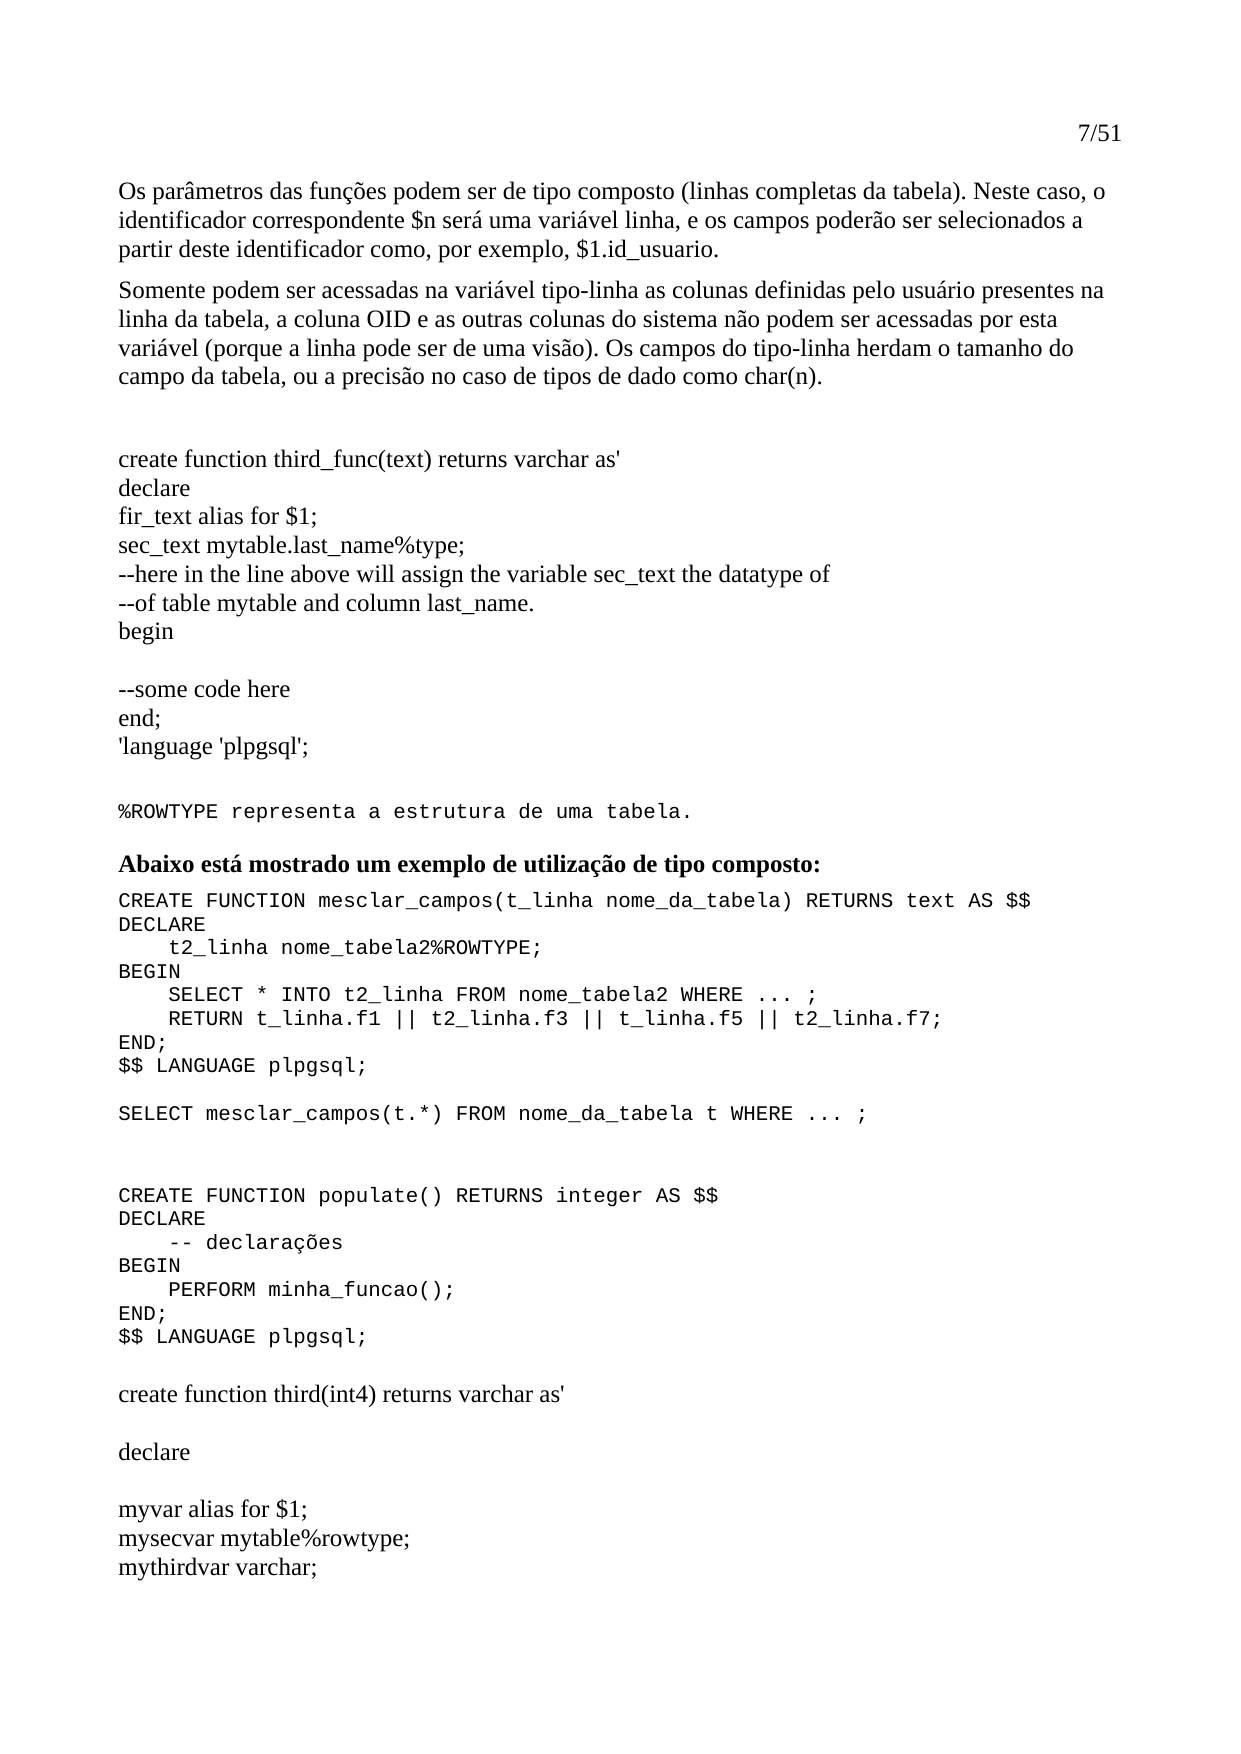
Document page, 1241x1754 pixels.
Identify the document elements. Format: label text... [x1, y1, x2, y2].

text %ROWTYPE representa a estrutura de uma tabela. [118, 801, 1122, 825]
text create function third_func(text) returns varchar as' declare fir_text alias for $1; sec_text mytable.last_name%type; --here in the line above will assign the variable sec_text the datatype of --of table mytable and column last_name. begin --some code here [118, 444, 1122, 703]
text DECLARE [118, 913, 1122, 937]
text BEGIN [118, 961, 1122, 984]
text END; [118, 1032, 1122, 1055]
text -- declarações [118, 1232, 1122, 1256]
text RETURN t_linha.f1 || t2_linha.f3 || t_linha.f5 || t2_linha.f7; [118, 1008, 1122, 1032]
text Os parâmetros das funções podem ser de tipo composto (linhas completas da tabela). Neste caso, o identificador correspondente $n será uma variável linha, e os campos poderão ser selecionados a partir deste identificador como, por exemplo, $1.id_usuario. [118, 176, 1122, 263]
text CREATE FUNCTION mesclar_campos(t_linha nome_da_tabela) RETURNS text AS $$ [118, 890, 1122, 913]
text DECLARE [118, 1208, 1122, 1232]
text $$ LANGUAGE plpgsql; [118, 1326, 1122, 1350]
text PERFORM minha_funcao(); [118, 1279, 1122, 1303]
text BEGIN [118, 1256, 1122, 1279]
text $$ LANGUAGE plpgsql; [118, 1055, 1122, 1079]
text CREATE FUNCTION populate() RETURNS integer AS $$ [118, 1184, 1122, 1208]
text end; 'language 'plpgsql'; [118, 703, 1122, 760]
text SELECT * INTO t2_linha FROM nome_tabela2 WHERE ... ; [118, 984, 1122, 1008]
text Somente podem ser acessadas na variável tipo-linha as colunas definidas pelo usuário presentes na linha da tabela, a coluna OID e as outras colunas do sistema não podem ser acessadas por esta variável (porque a linha pode ser de uma visão). Os campos do tipo-linha herdam o tamanho do campo da tabela, ou a precisão no caso de tipos de dado como char(n). [118, 275, 1122, 390]
text create function third(int4) returns varchar as' declare myvar alias for $1; mysecvar mytable%rowtype; mythirdvar varchar; [118, 1379, 1122, 1609]
text END; [118, 1303, 1122, 1326]
text t2_linha nome_tabela2%ROWTYPE; [118, 937, 1122, 961]
text SELECT mesclar_campos(t.*) FROM nome_da_tabela t WHERE ... ; [118, 1103, 1122, 1126]
text Abaixo está mostrado um exemplo de utilização de tipo composto: [118, 849, 1122, 877]
